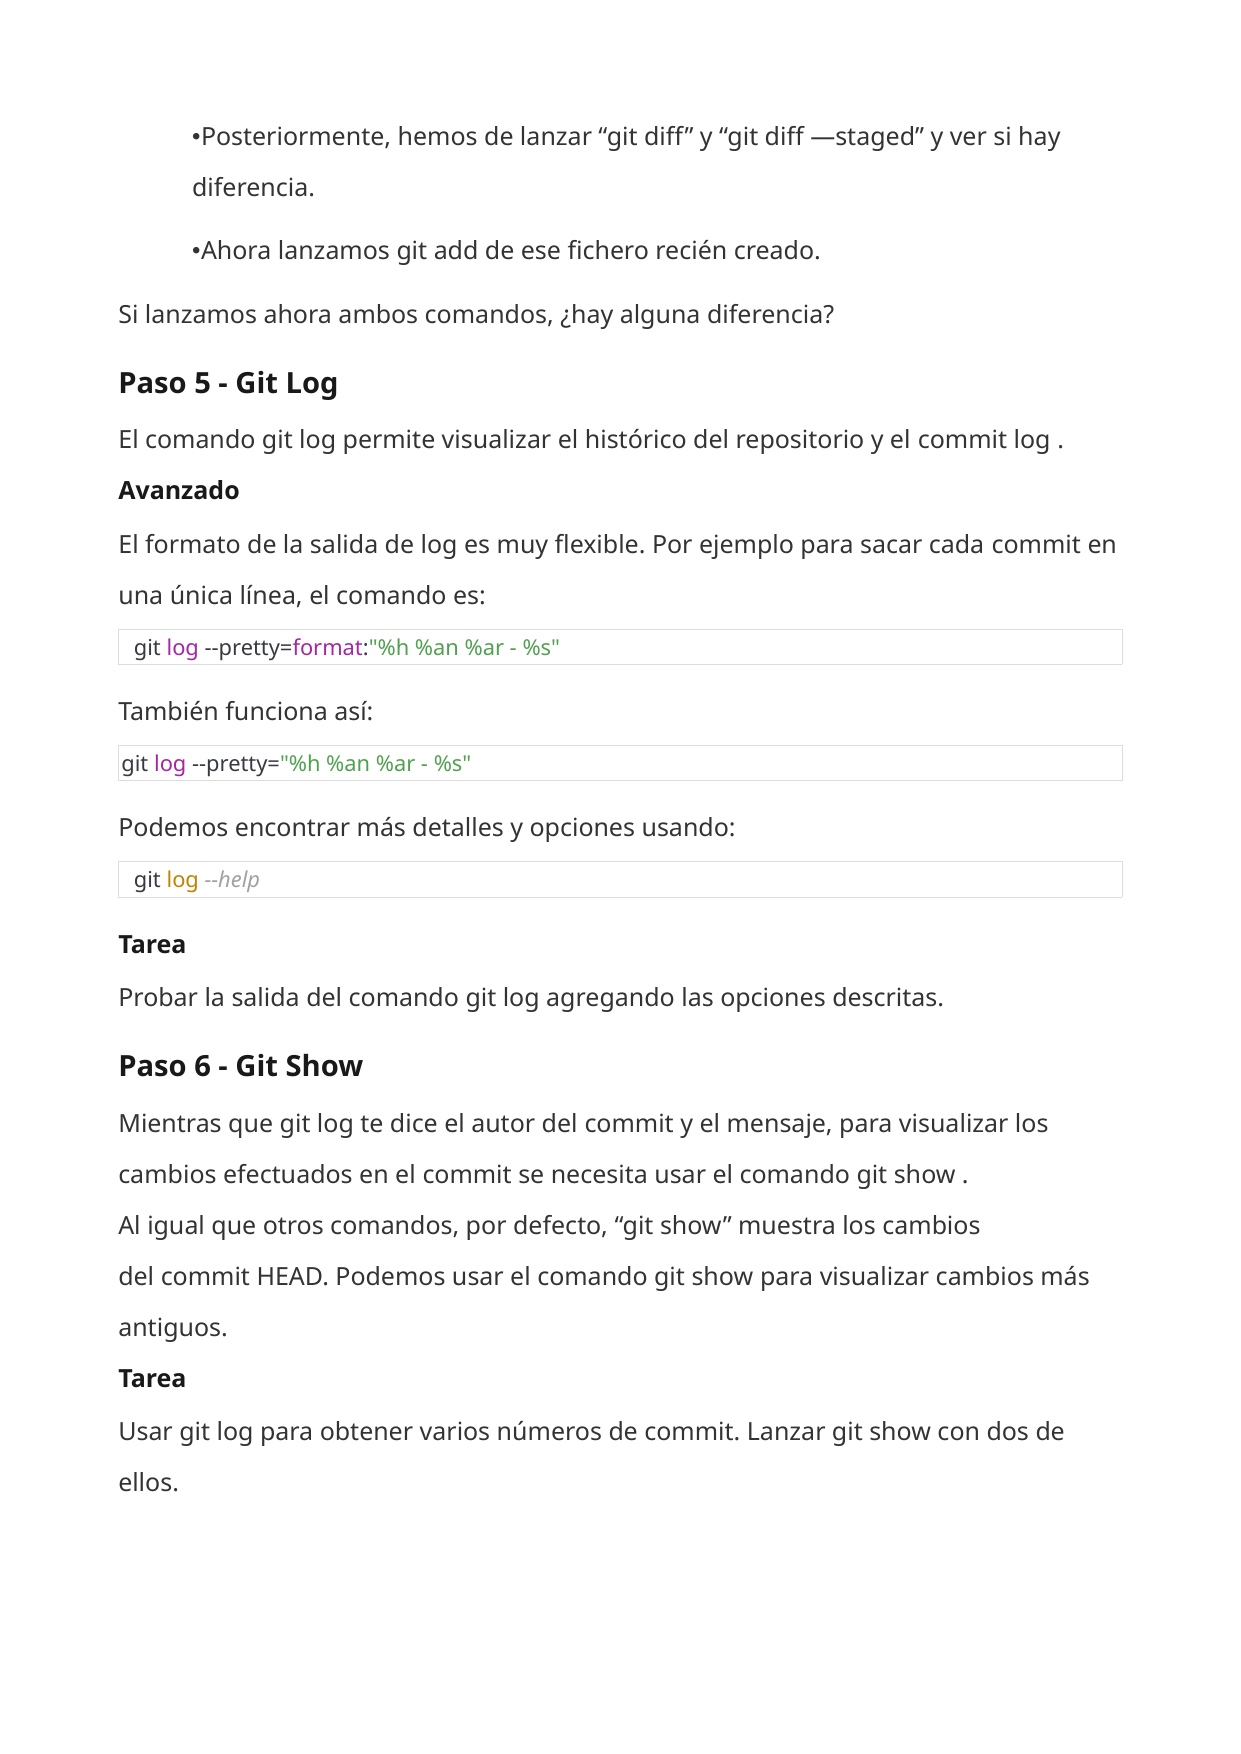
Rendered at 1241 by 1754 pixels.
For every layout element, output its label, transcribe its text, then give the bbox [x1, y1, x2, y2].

text Probar la salida del comando git log agregando las opciones descritas. [118, 980, 1122, 1014]
text git log --pretty="%h %an %ar - %s" [119, 746, 1122, 780]
text git log --help [119, 862, 1122, 897]
text git log --pretty=format:"%h %an %ar - %s" [119, 630, 1122, 664]
text Al igual que otros comandos, por defecto, “git show” muestra los cambios del commit HEAD. Podemos usar el comando git show para visualizar cambios más antiguos. [118, 1208, 1122, 1344]
subtitle Avanzado [118, 473, 1122, 507]
subtitle Tarea [118, 1361, 1122, 1395]
text El comando git log permite visualizar el histórico del repositorio y el commit log . [118, 422, 1122, 456]
text El formato de la salida de log es muy flexible. Por ejemplo para sacar cada commit en una única línea, el comando es: [118, 526, 1122, 611]
subtitle Paso 6 - Git Show [118, 1045, 1122, 1085]
text Si lanzamos ahora ambos comandos, ¿hay alguna diferencia? [118, 296, 1122, 330]
subtitle Tarea [118, 926, 1122, 961]
list Posteriormente, hemos de lanzar “git diff” y “git diff —staged” y ver si hay diferencia. [118, 118, 1122, 203]
list Ahora lanzamos git add de ese fichero recién creado. [118, 233, 1122, 267]
text También funciona así: [118, 694, 1122, 728]
text Mientras que git log te dice el autor del commit y el mensaje, para visualizar los cambios efectuados en el commit se necesita usar el comando git show . [118, 1106, 1122, 1191]
text Podemos encontrar más detalles y opciones usando: [118, 810, 1122, 844]
subtitle Paso 5 - Git Log [118, 362, 1122, 402]
text Usar git log para obtener varios números de commit. Lanzar git show con dos de ellos. [118, 1414, 1122, 1499]
